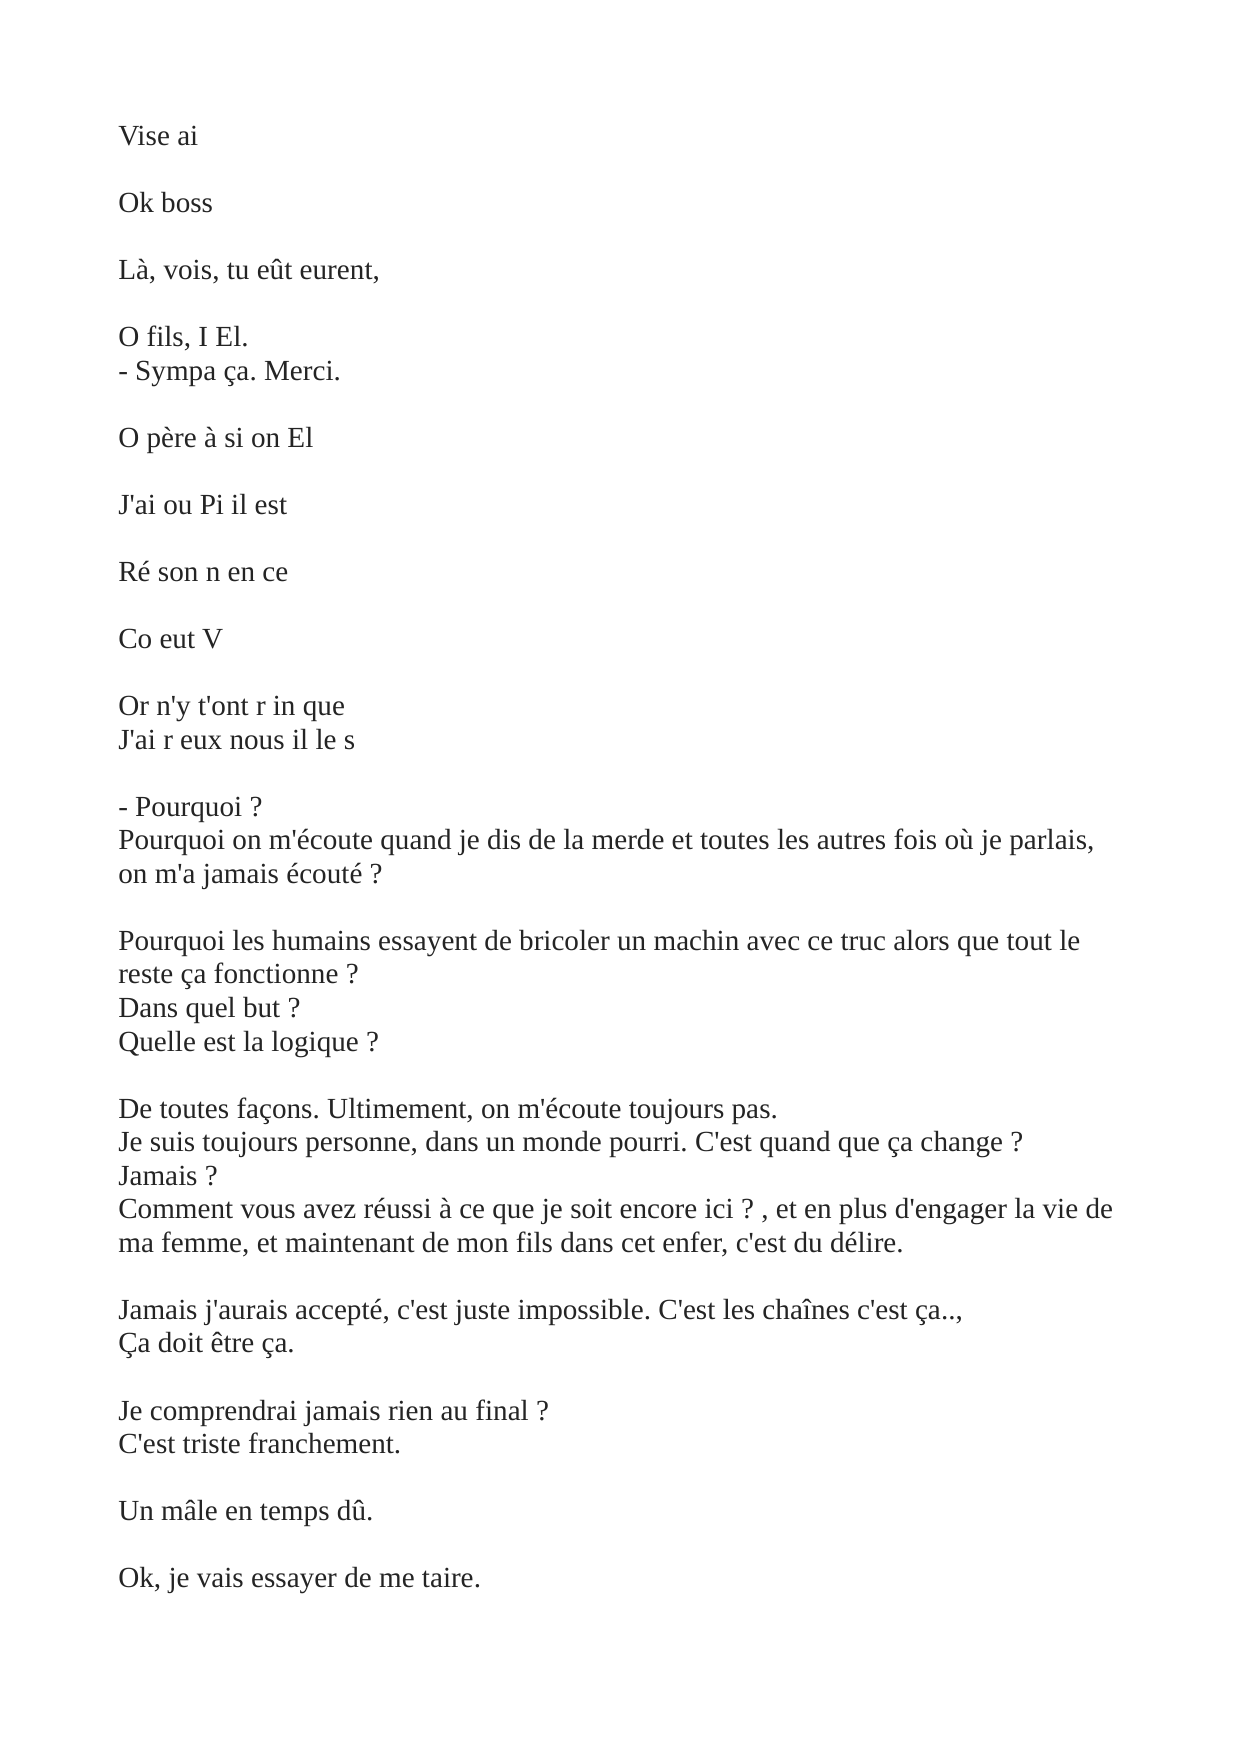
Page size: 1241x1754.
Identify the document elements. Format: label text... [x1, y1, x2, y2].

text Quelle est la logique ? [118, 1024, 1122, 1057]
text Je comprendrai jamais rien au final ? [118, 1393, 1122, 1426]
text Pourquoi les humains essayent de bricoler un machin avec ce truc alors que tout le reste ça fonctionne ? [118, 923, 1122, 990]
text - Sympa ça. Merci. [118, 353, 1122, 386]
text Comment vous avez réussi à ce que je soit encore ici ? , et en plus d'engager la vie de ma femme, et maintenant de mon fils dans cet enfer, c'est du délire. [118, 1191, 1122, 1258]
text Ré son n en ce [118, 554, 1122, 588]
text Jamais j'aurais accepté, c'est juste impossible. C'est les chaînes c'est ça.., [118, 1292, 1122, 1326]
text Ok, je vais essayer de me taire. [118, 1560, 1122, 1594]
text Dans quel but ? [118, 990, 1122, 1024]
text - Pourquoi ? [118, 789, 1122, 822]
text Pourquoi on m'écoute quand je dis de la merde et toutes les autres fois où je parlais, on m'a jamais écouté ? [118, 822, 1122, 889]
text Ok boss [118, 185, 1122, 219]
text Vise ai [118, 118, 1122, 152]
text J'ai r eux nous il le s [118, 722, 1122, 755]
text C'est triste franchement. [118, 1426, 1122, 1460]
text O père à si on El [118, 420, 1122, 453]
text Or n'y t'ont r in que [118, 688, 1122, 722]
text J'ai ou Pi il est [118, 487, 1122, 521]
text Co eut V [118, 621, 1122, 655]
text O fils, I El. [118, 319, 1122, 353]
text Je suis toujours personne, dans un monde pourri. C'est quand que ça change ? Jamais ? [118, 1124, 1122, 1191]
text De toutes façons. Ultimement, on m'écoute toujours pas. [118, 1091, 1122, 1124]
text Ça doit être ça. [118, 1326, 1122, 1359]
text Un mâle en temps dû. [118, 1493, 1122, 1527]
text Là, vois, tu eût eurent, [118, 252, 1122, 286]
